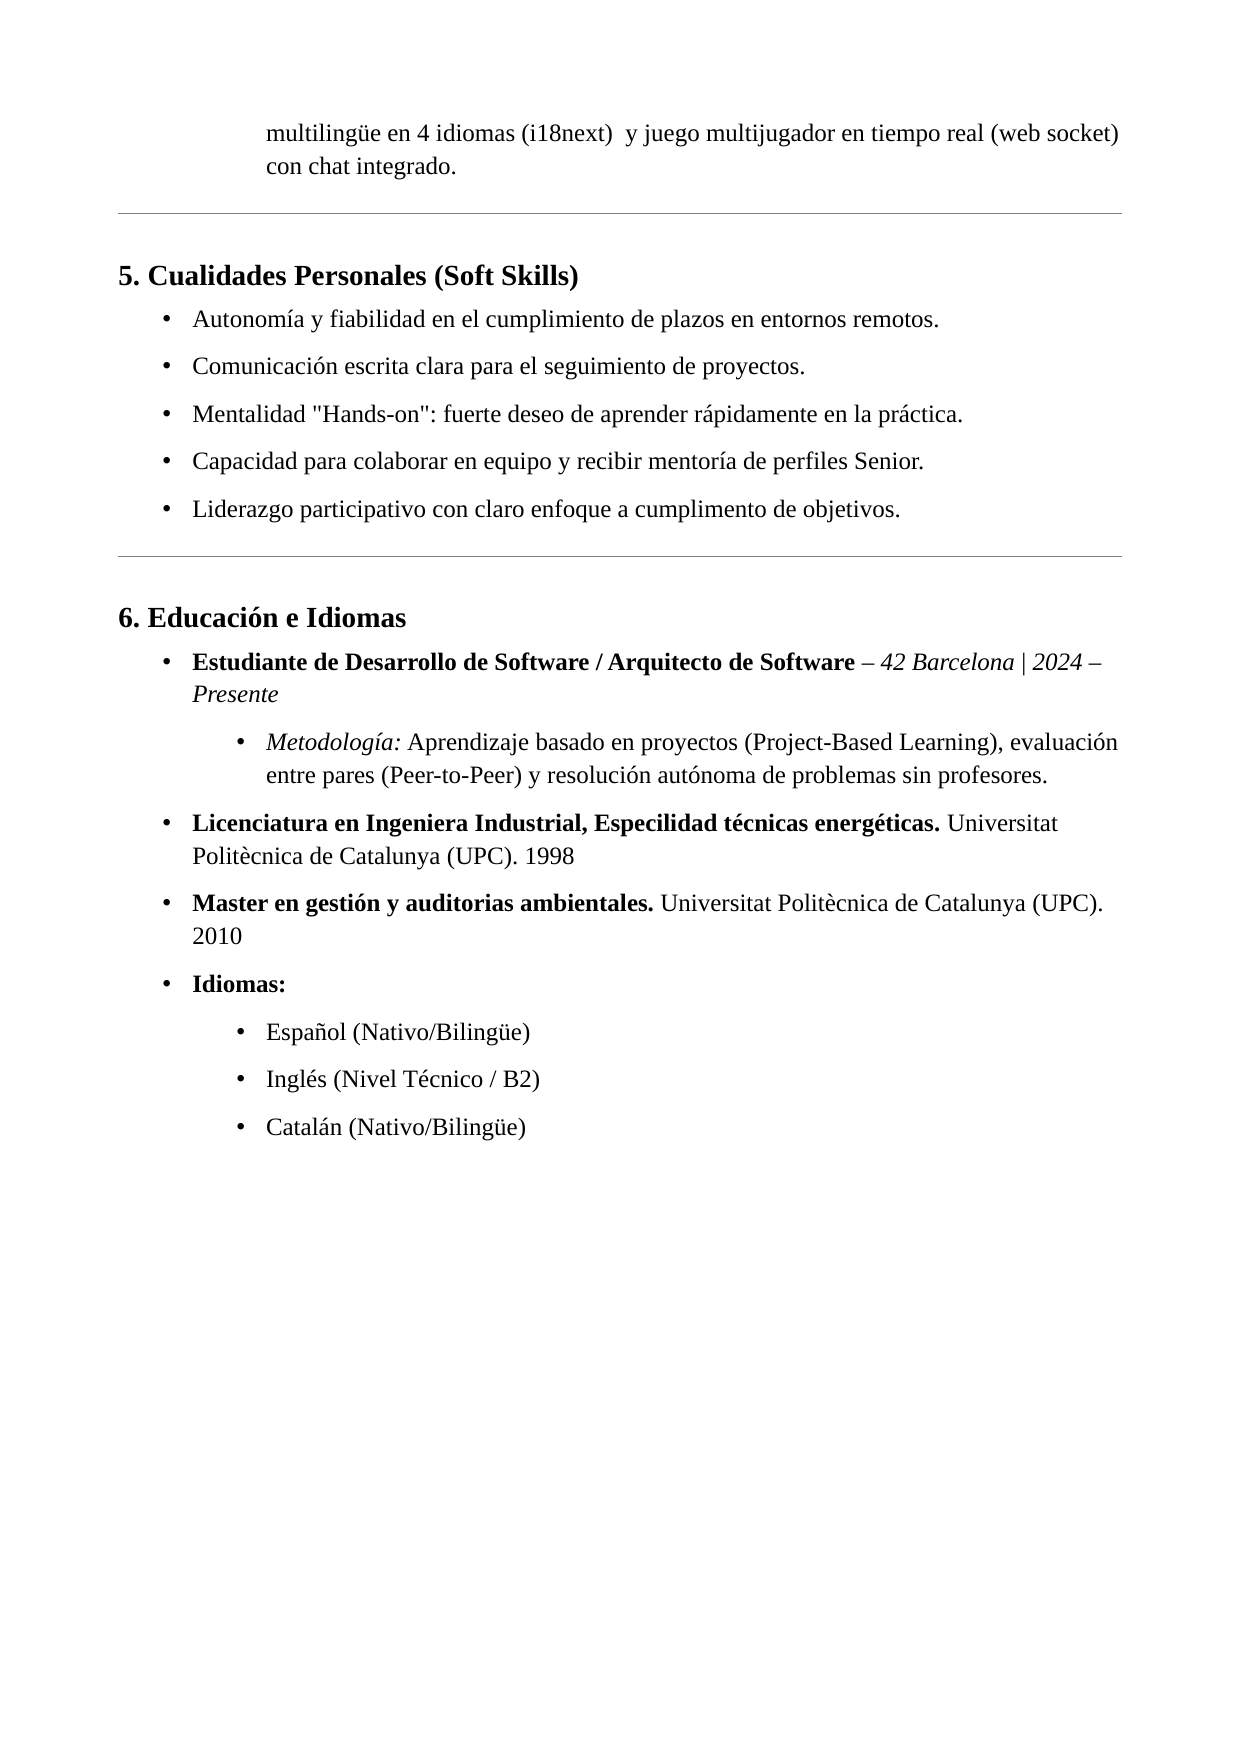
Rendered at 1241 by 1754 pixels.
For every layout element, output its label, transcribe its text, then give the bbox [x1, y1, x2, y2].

list Catalán (Nativo/Bilingüe) [236, 1112, 1122, 1141]
subtitle 6. Educación e Idiomas [118, 601, 1122, 634]
list Liderazgo participativo con claro enfoque a cumplimento de objetivos. [162, 494, 1122, 523]
list Estudiante de Desarrollo de Software / Arquitecto de Software – 42 Barcelona | 2024 – Presente [162, 647, 1122, 708]
list Metodología: Aprendizaje basado en proyectos (Project-Based Learning), evaluación entre pares (Peer-to-Peer) y resolución autónoma de problemas sin profesores. [236, 727, 1122, 789]
list Inglés (Nivel Técnico / B2) [236, 1064, 1122, 1093]
list Español (Nativo/Bilingüe) [236, 1017, 1122, 1045]
list Mentalidad "Hands-on": fuerte deseo de aprender rápidamente en la práctica. [162, 399, 1122, 428]
list Licenciatura en Ingeniera Industrial, Especilidad técnicas energéticas. Universitat Politècnica de Catalunya (UPC). 1998 [162, 808, 1122, 869]
list Capacidad para colaborar en equipo y recibir mentoría de perfiles Senior. [162, 446, 1122, 475]
list Idiomas: [162, 969, 1122, 998]
subtitle 5. Cualidades Personales (Soft Skills) [118, 258, 1122, 291]
list Autonomía y fiabilidad en el cumplimiento de plazos en entornos remotos. [162, 304, 1122, 332]
list Comunicación escrita clara para el seguimiento de proyectos. [162, 351, 1122, 380]
list Master en gestión y auditorias ambientales. Universitat Politècnica de Catalunya (UPC). 2010 [162, 888, 1122, 950]
list multilingüe en 4 idiomas (i18next) y juego multijugador en tiempo real (web socket) con chat integrado. [236, 118, 1122, 180]
